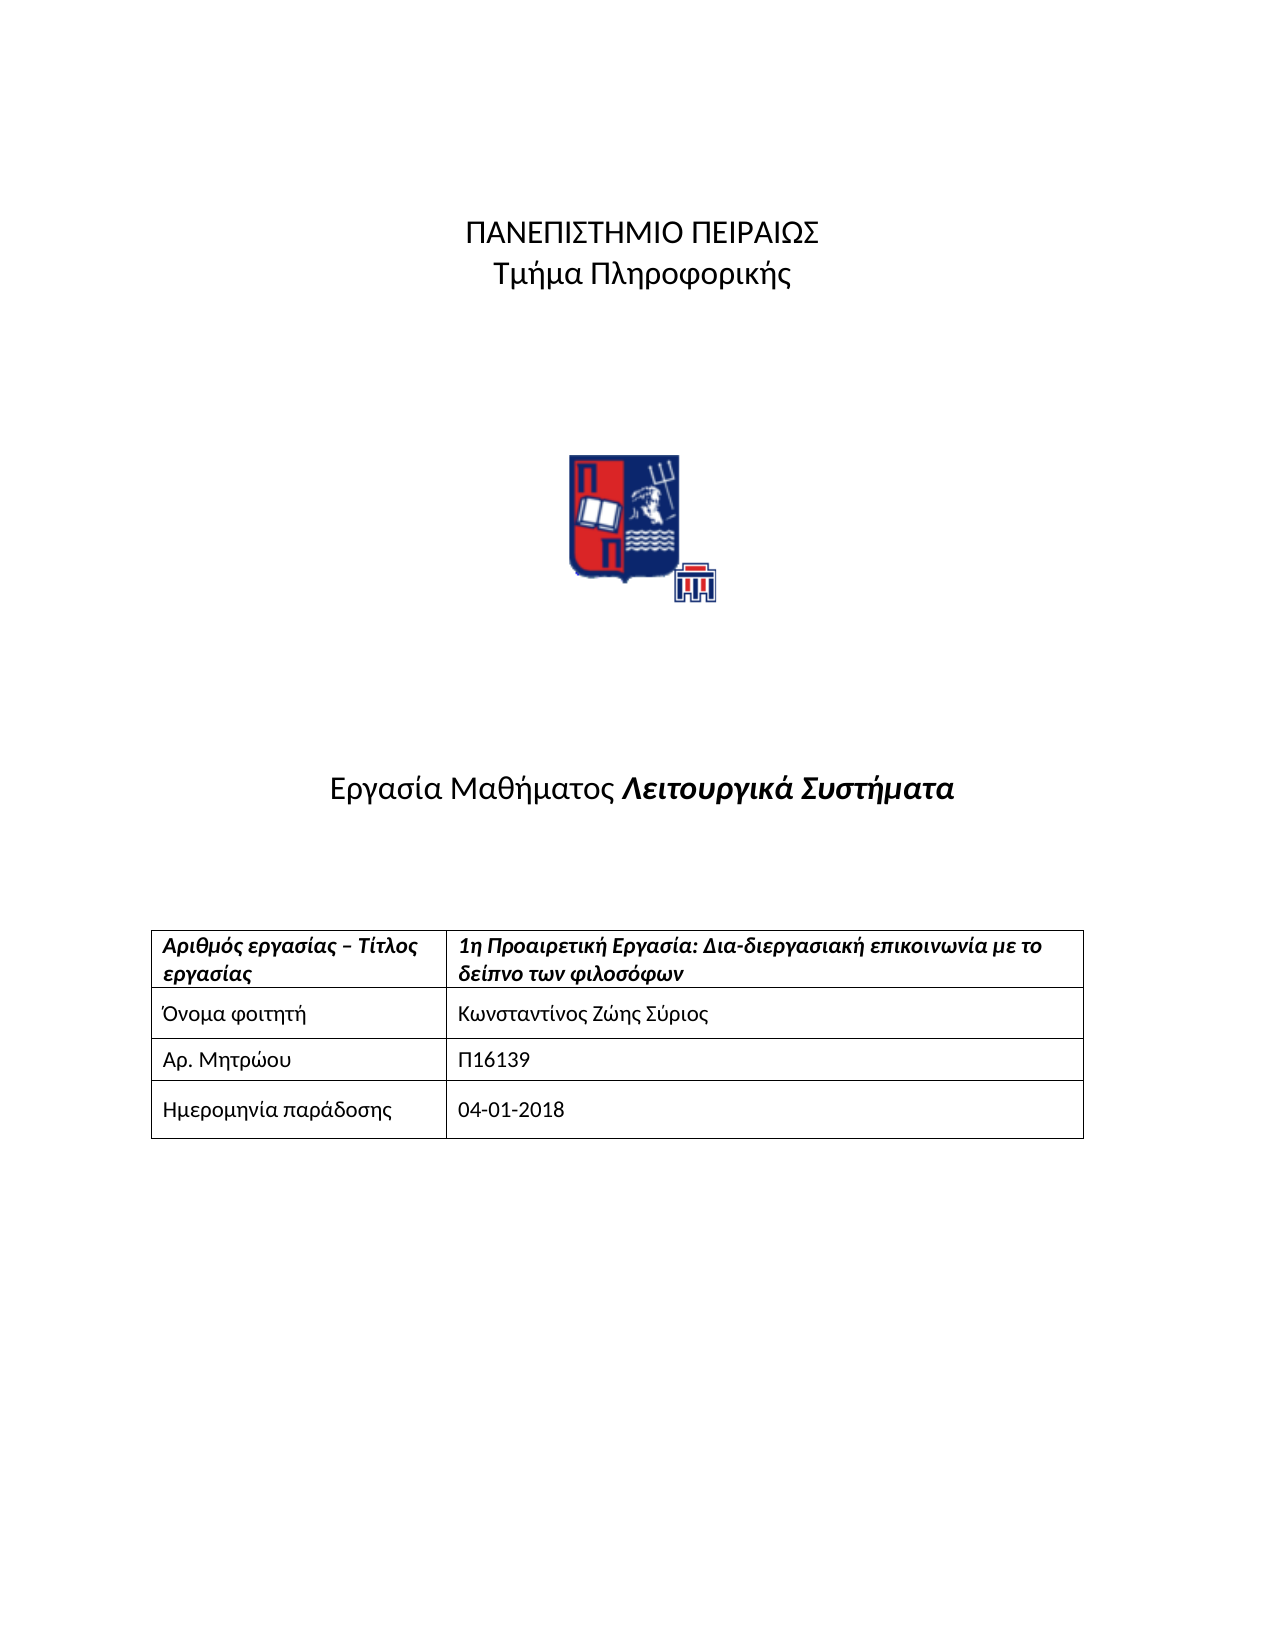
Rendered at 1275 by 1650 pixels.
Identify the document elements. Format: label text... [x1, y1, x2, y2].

table_header 1η Προαιρετική Εργασία: Δια-διεργασιακή επικοινωνία με το δείπνο των φιλοσόφων [447, 931, 1083, 987]
table_cell Κωνσταντίνος Ζώης Σύριος [447, 988, 1083, 1037]
table_cell Ημερομηνία παράδοσης [152, 1081, 446, 1138]
text Εργασία Μαθήματος Λειτουργικά Συστήματα [138, 767, 1147, 808]
table_cell Όνομα φοιτητή [152, 988, 446, 1037]
text ΠΑΝΕΠΙΣΤΗΜΙΟ ΠΕΙΡΑΙΩΣ [138, 211, 1147, 252]
table_cell Αρ. Μητρώου [152, 1039, 446, 1080]
table_cell Π16139 [447, 1039, 1083, 1080]
table_header Αριθμός εργασίας – Τίτλος εργασίας [152, 931, 446, 987]
picture [568, 455, 717, 604]
table_cell 04-01-2018 [447, 1081, 1083, 1138]
text Τμήμα Πληροφορικής [138, 252, 1147, 293]
